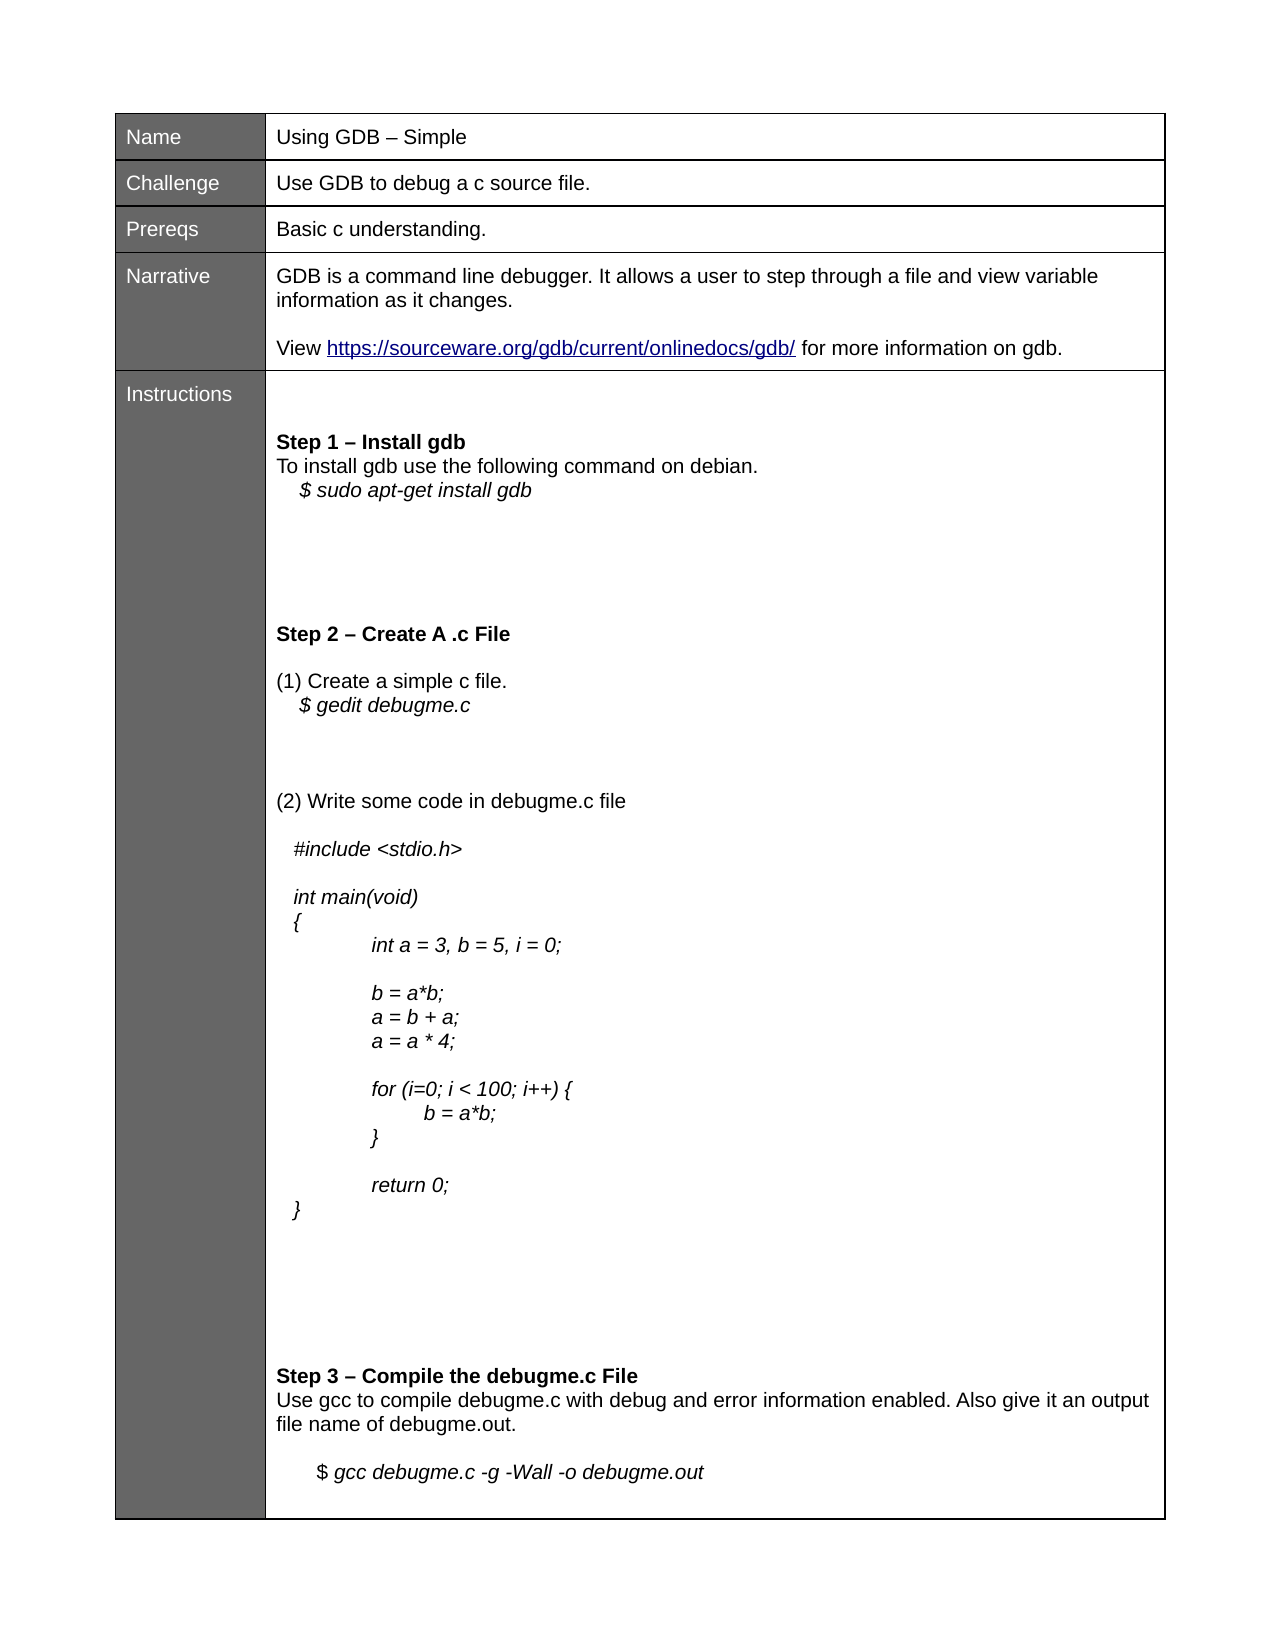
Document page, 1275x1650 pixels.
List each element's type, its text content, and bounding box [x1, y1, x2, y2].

table_cell Narrative [116, 253, 265, 370]
table_cell Challenge [116, 161, 265, 205]
table_cell Instructions [116, 371, 265, 1518]
table_header Using GDB – Simple [266, 114, 1164, 159]
table_cell Step 1 – Install gdb To install gdb use the following command on debian. $ sudo apt-get install gdb Step 2 – Create A .c File (1) Create a simple c file. $ gedit debugme.c (2) Write some code in debugme.c file #include <stdio.h> int main(void) { int a = 3, b = 5, i = 0; b = a*b; a = b + a; a = a * 4; for (i=0; i < 100; i++) { b = a*b; } return 0; } Step 3 – Compile the debugme.c File Use gcc to compile debugme.c with debug and error information enabled. Also give it an output file name of debugme.out. $ gcc debugme.c -g -Wall -o debugme.out [266, 371, 1164, 1518]
table_cell Use GDB to debug a c source file. [266, 161, 1164, 205]
table_cell GDB is a command line debugger. It allows a user to step through a file and view variable information as it changes. View https://sourceware.org/gdb/current/onlinedocs/gdb/ for more information on gdb. [266, 253, 1164, 370]
table_cell Prereqs [116, 207, 265, 252]
table_header Name [116, 114, 265, 159]
table_cell Basic c understanding. [266, 207, 1164, 252]
